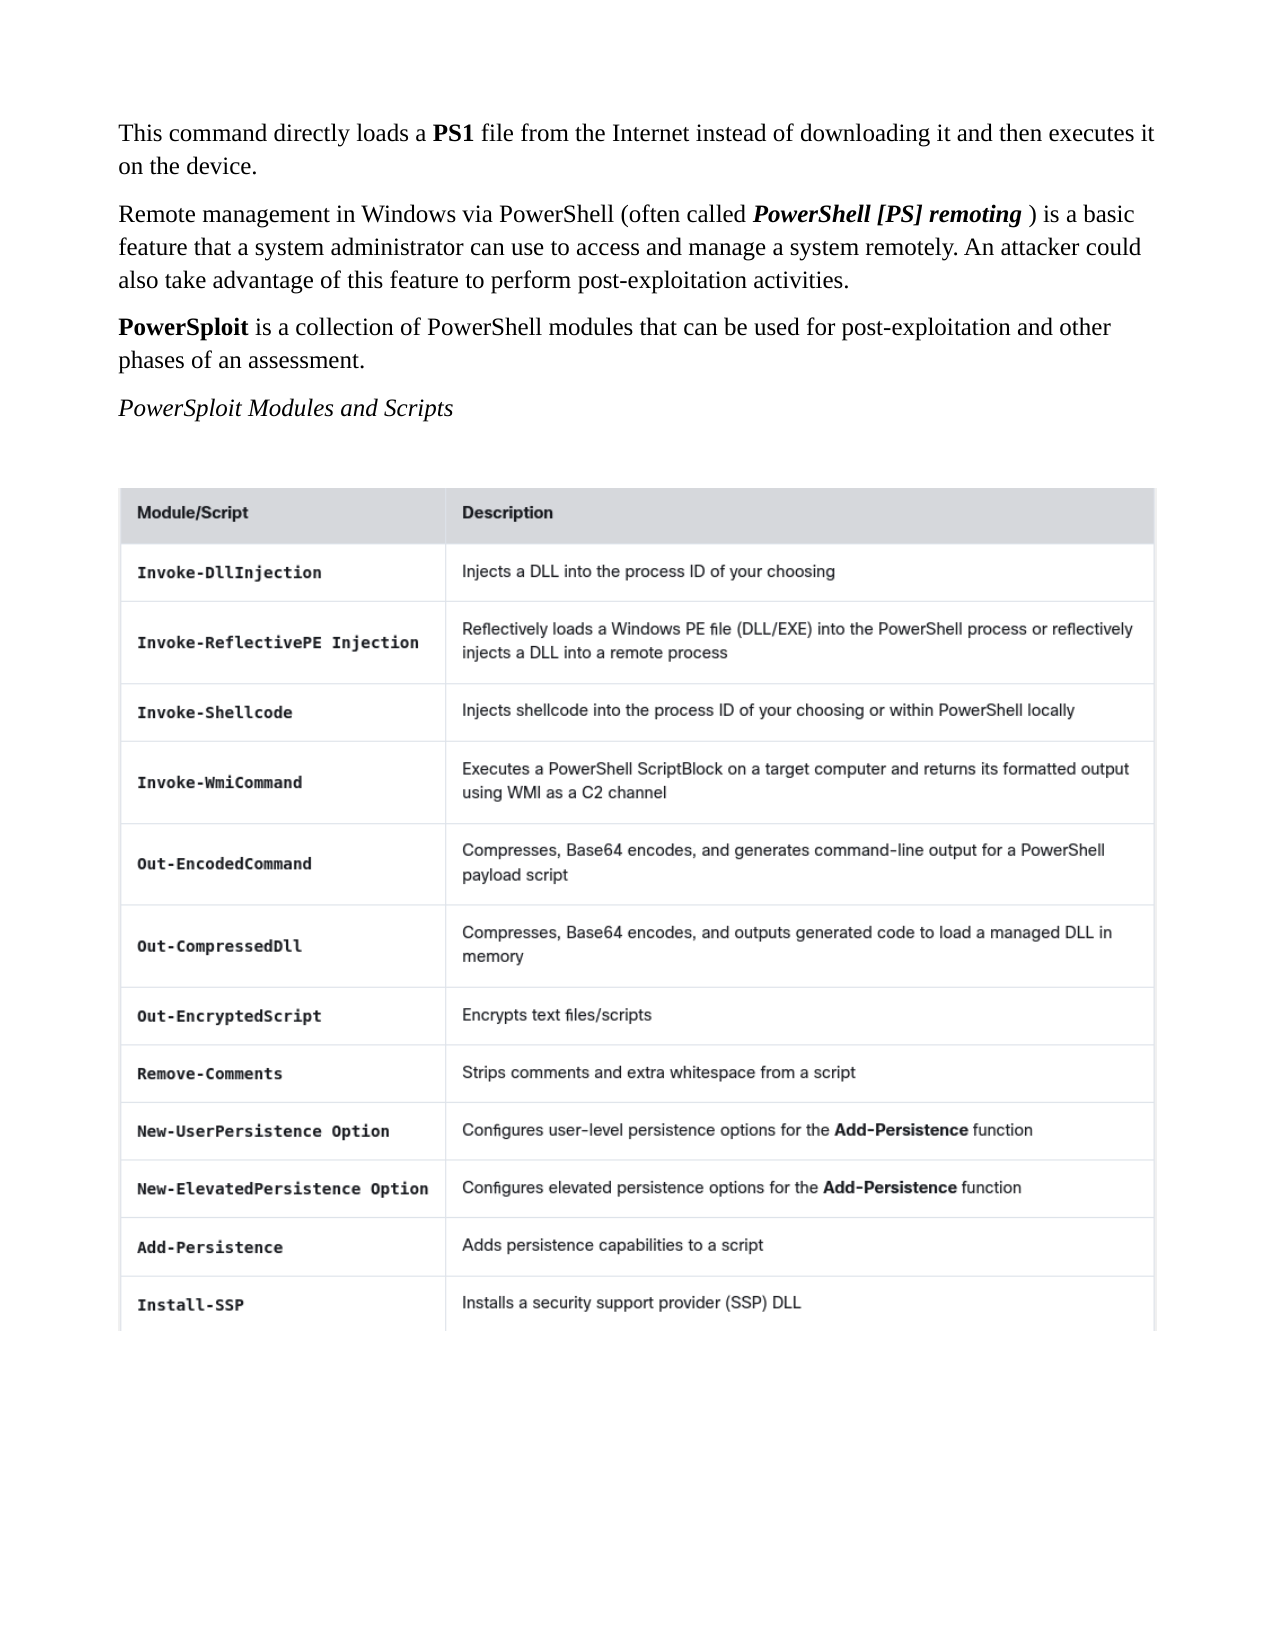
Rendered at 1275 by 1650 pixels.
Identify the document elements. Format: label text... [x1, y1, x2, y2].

text This command directly loads a PS1 file from the Internet instead of downloading it and then executes it on the device. [118, 118, 1157, 180]
picture [118, 488, 1157, 1331]
text PowerSploit Modules and Scripts [118, 393, 1157, 422]
text PowerSploit is a collection of PowerShell modules that can be used for post-exploitation and other phases of an assessment. [118, 312, 1157, 374]
text Remote management in Windows via PowerShell (often called PowerShell [PS] remoting ) is a basic feature that a system administrator can use to access and manage a system remotely. An attacker could also take advantage of this feature to perform post-exploitation activities. [118, 199, 1157, 293]
